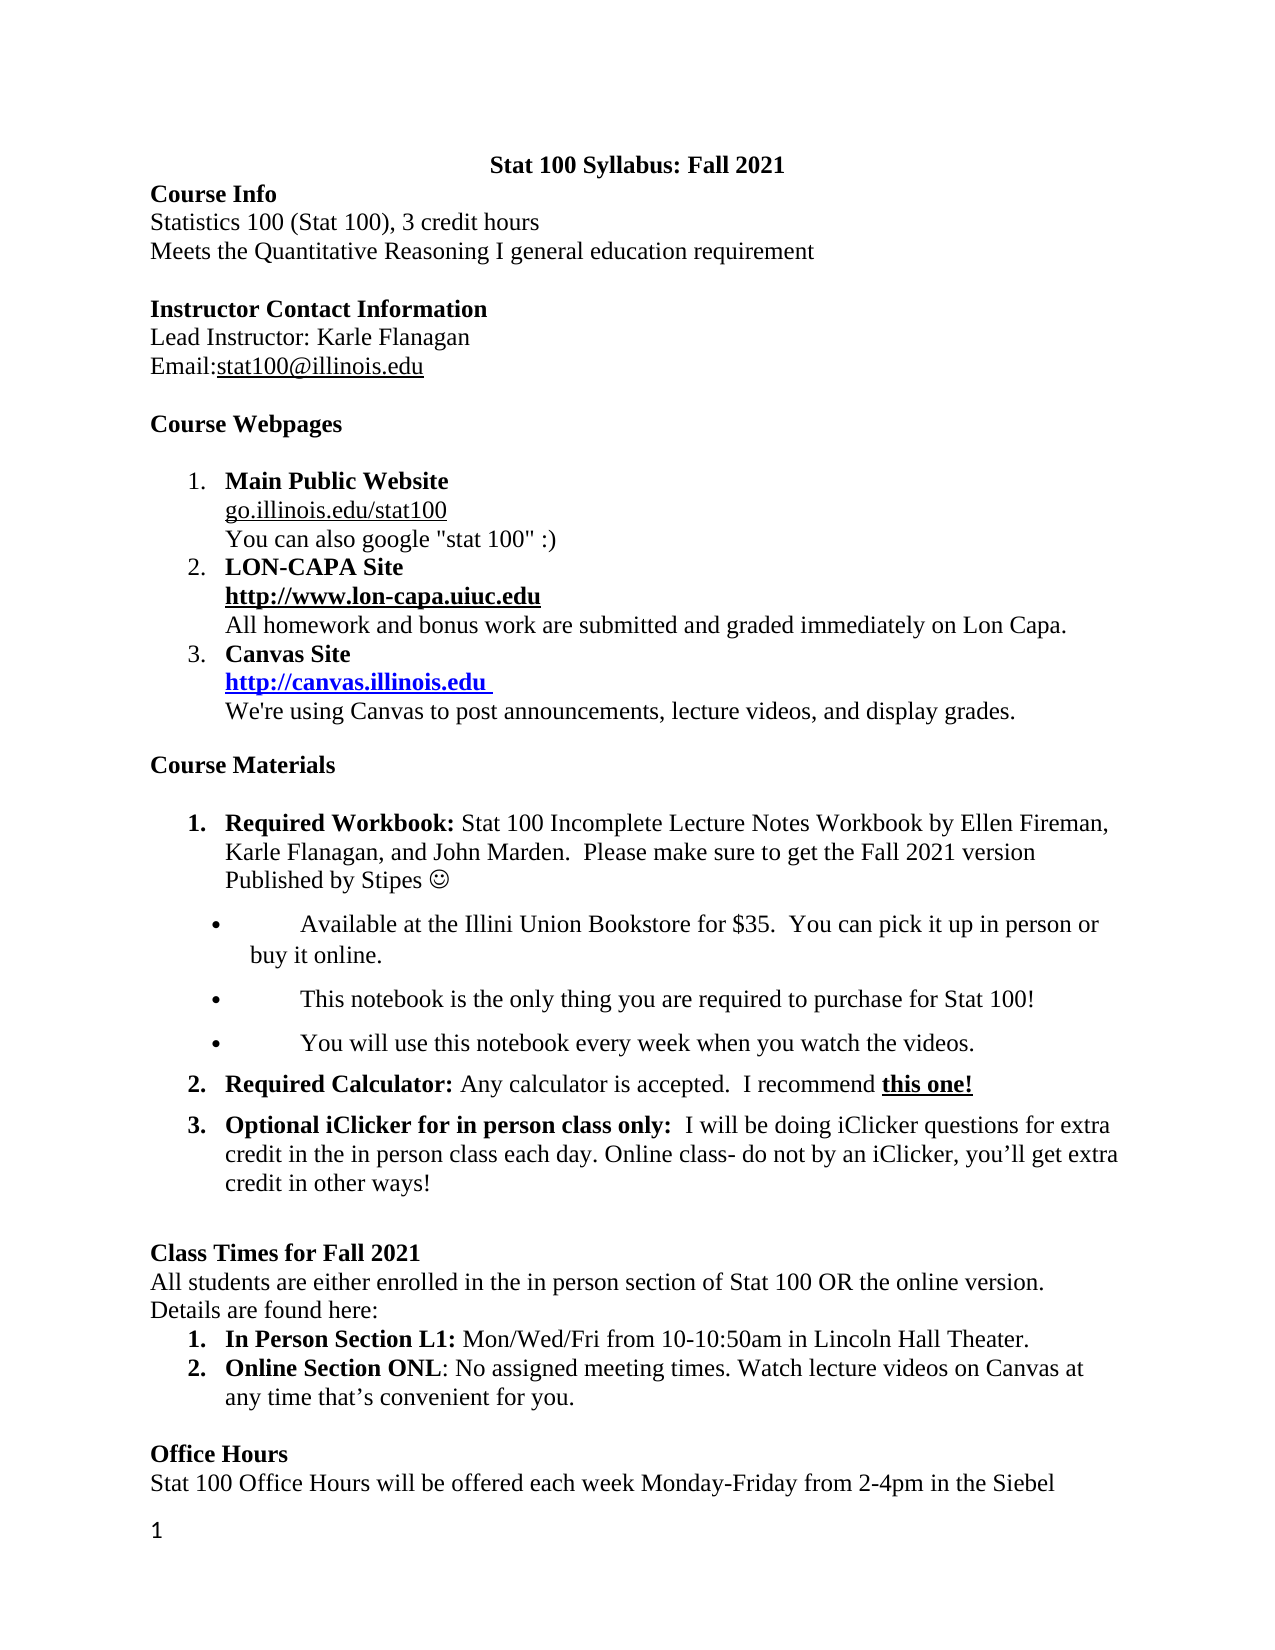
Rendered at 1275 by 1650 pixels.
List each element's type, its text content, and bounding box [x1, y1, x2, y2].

text All students are either enrolled in the in person section of Stat 100 OR the online version. Details are found here: [150, 1267, 1125, 1324]
text Statistics 100 (Stat 100), 3 credit hours [150, 207, 1125, 236]
list This notebook is the only thing you are required to purchase for Stat 100! [212, 982, 1125, 1013]
list Online Section ONL: No assigned meeting times. Watch lecture videos on Canvas at any time that’s convenient for you. [187, 1353, 1125, 1410]
text Instructor Contact Information Lead Instructor: Karle Flanagan Email:stat100@illinois.edu [150, 294, 1125, 380]
list Canvas Site http://canvas.illinois.edu We're using Canvas to post announcements, lecture videos, and display grades. [187, 639, 1125, 725]
list Optional iClicker for in person class only: I will be doing iClicker questions for extra credit in the in person class each day. Online class- do not by an iClicker, you’ll get extra credit in other ways! [187, 1110, 1125, 1197]
text Course Materials [150, 750, 1125, 779]
text Course Info [150, 179, 1125, 207]
text Office Hours Stat 100 Office Hours will be offered each week Monday-Friday from 2-4pm in the Siebel [150, 1439, 1125, 1497]
text Class Times for Fall 2021 [150, 1238, 1125, 1267]
list LON-CAPA Site http://www.lon-capa.uiuc.edu All homework and bonus work are submitted and graded immediately on Lon Capa. [187, 552, 1125, 639]
list Available at the Illini Union Bookstore for $35. You can pick it up in person or buy it online. [212, 907, 1125, 969]
list You will use this notebook every week when you watch the videos. [212, 1025, 1125, 1057]
list Required Workbook: Stat 100 Incomplete Lecture Notes Workbook by Ellen Fireman, Karle Flanagan, and John Marden. Please make sure to get the Fall 2021 version Published by Stipes  [187, 808, 1125, 894]
text Meets the Quantitative Reasoning I general education requirement [150, 236, 1125, 265]
list Required Calculator: Any calculator is accepted. I recommend this one! [187, 1069, 1125, 1098]
text Stat 100 Syllabus: Fall 2021 [150, 150, 1125, 179]
list In Person Section L1: Mon/Wed/Fri from 10-10:50am in Lincoln Hall Theater. [187, 1324, 1125, 1353]
list Main Public Website go.illinois.edu/stat100 You can also google "stat 100" :) [187, 466, 1125, 552]
text Course Webpages [150, 409, 1125, 437]
